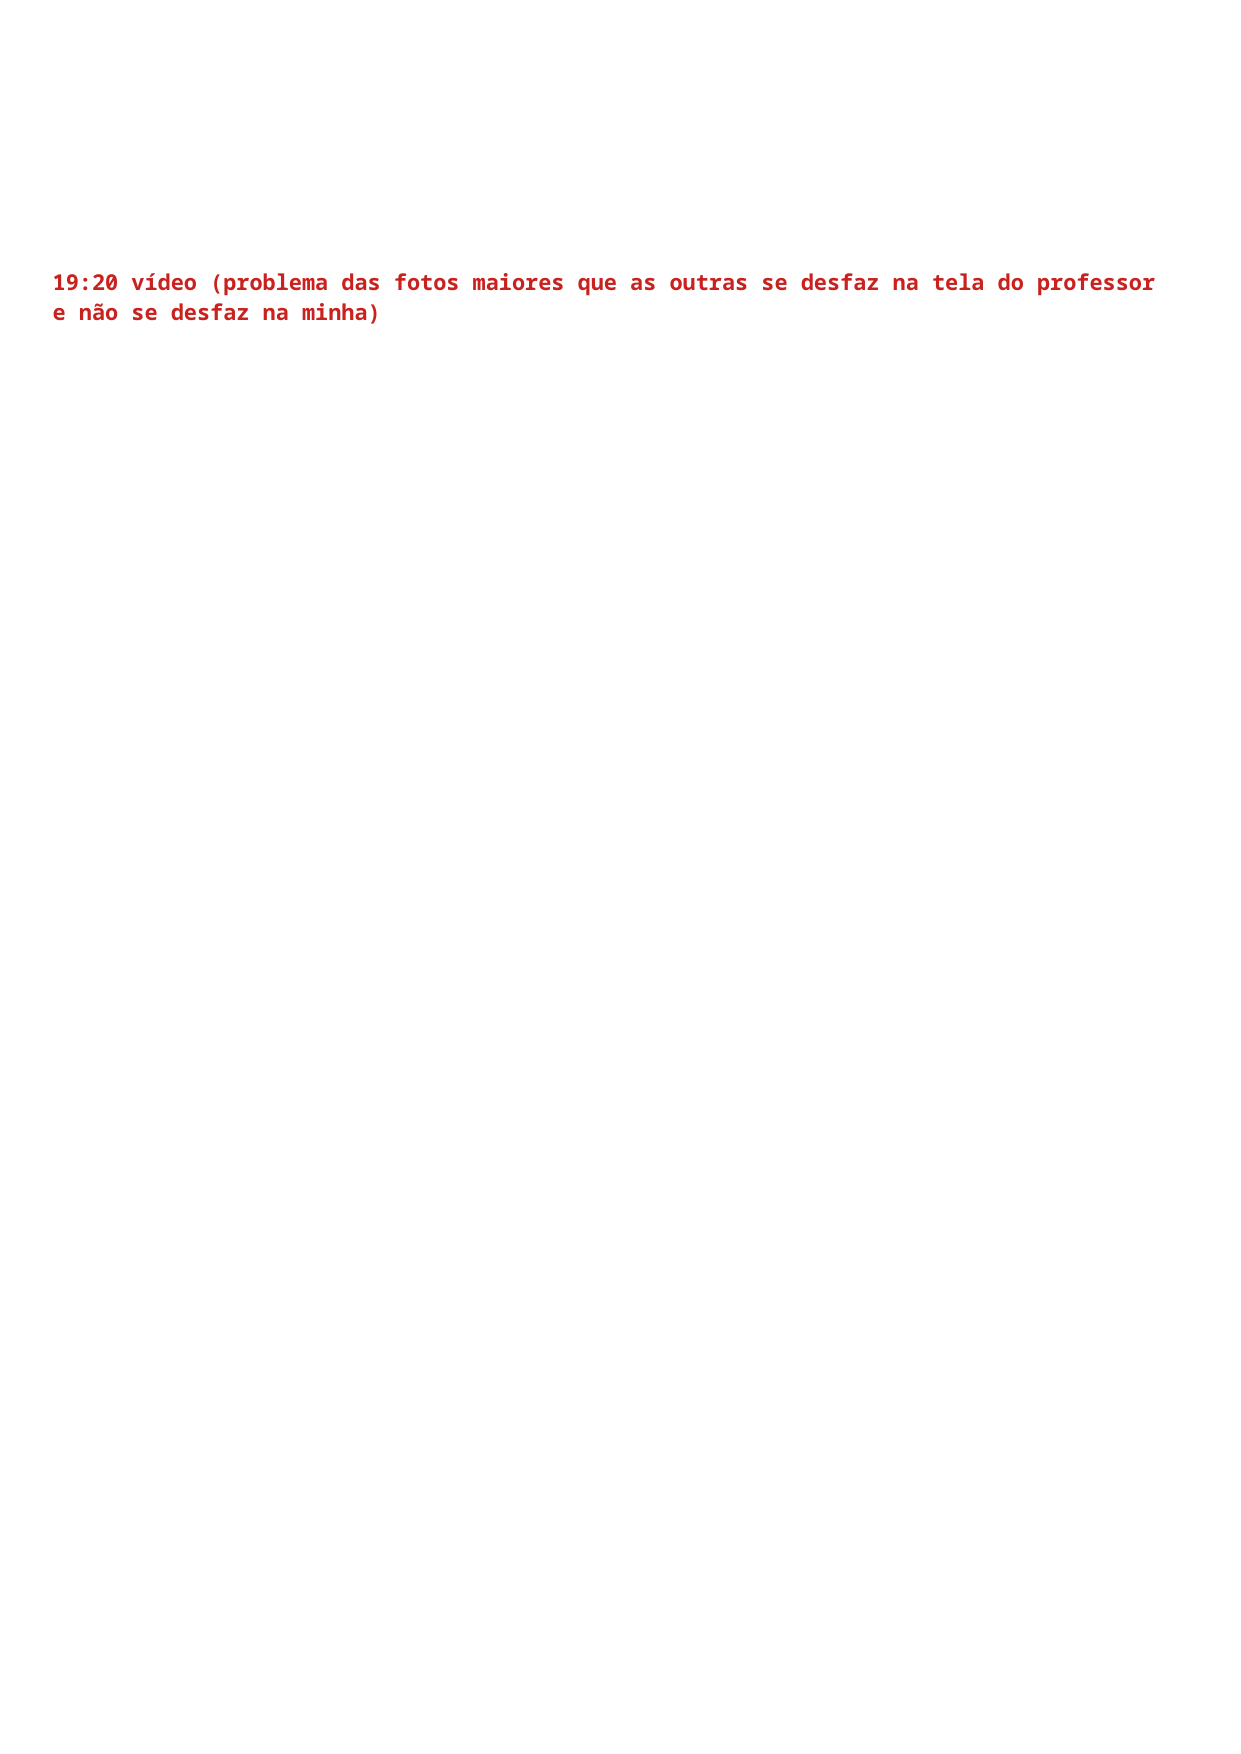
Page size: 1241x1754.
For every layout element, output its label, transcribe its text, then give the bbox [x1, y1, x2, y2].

text e não se desfaz na minha) [52, 297, 1192, 327]
text 19:20 vídeo (problema das fotos maiores que as outras se desfaz na tela do professor [52, 267, 1192, 297]
